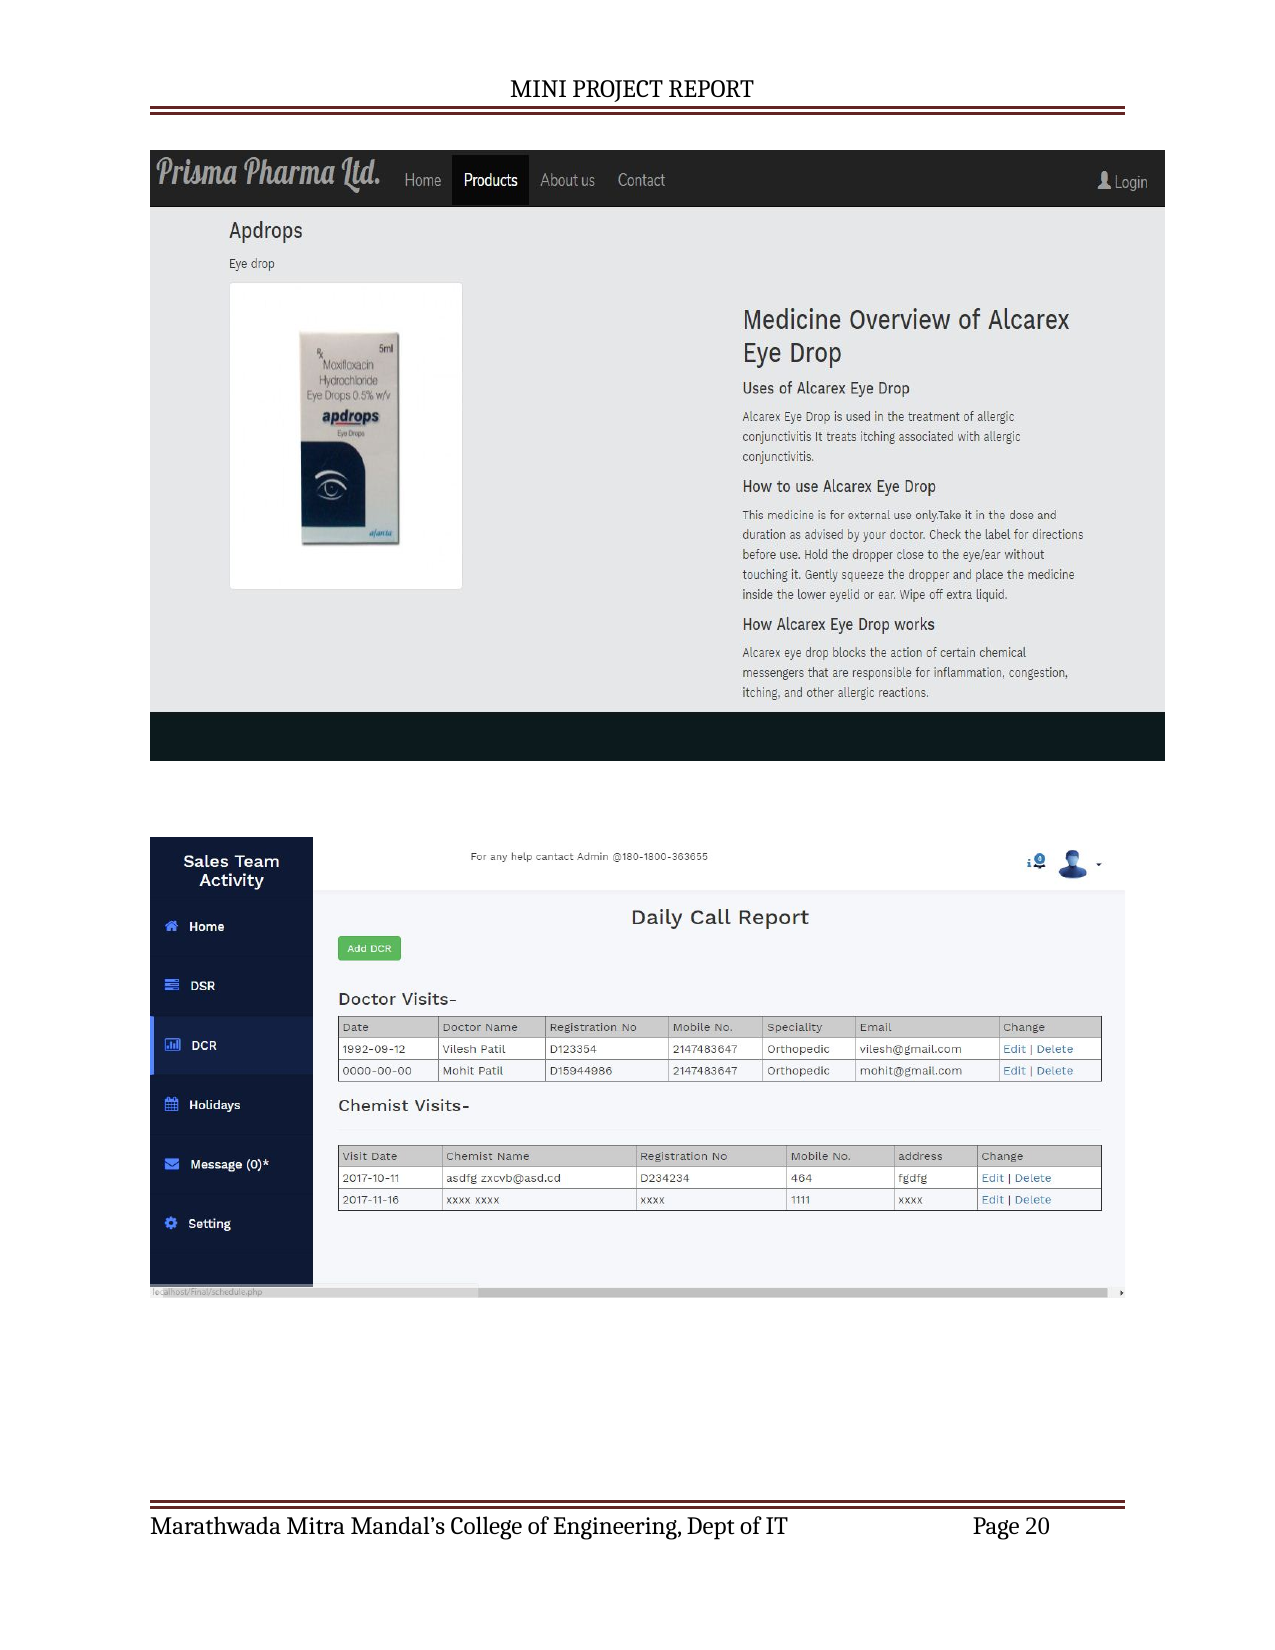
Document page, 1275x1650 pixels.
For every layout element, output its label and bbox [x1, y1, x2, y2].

picture [150, 150, 1165, 761]
picture [150, 837, 1125, 1298]
